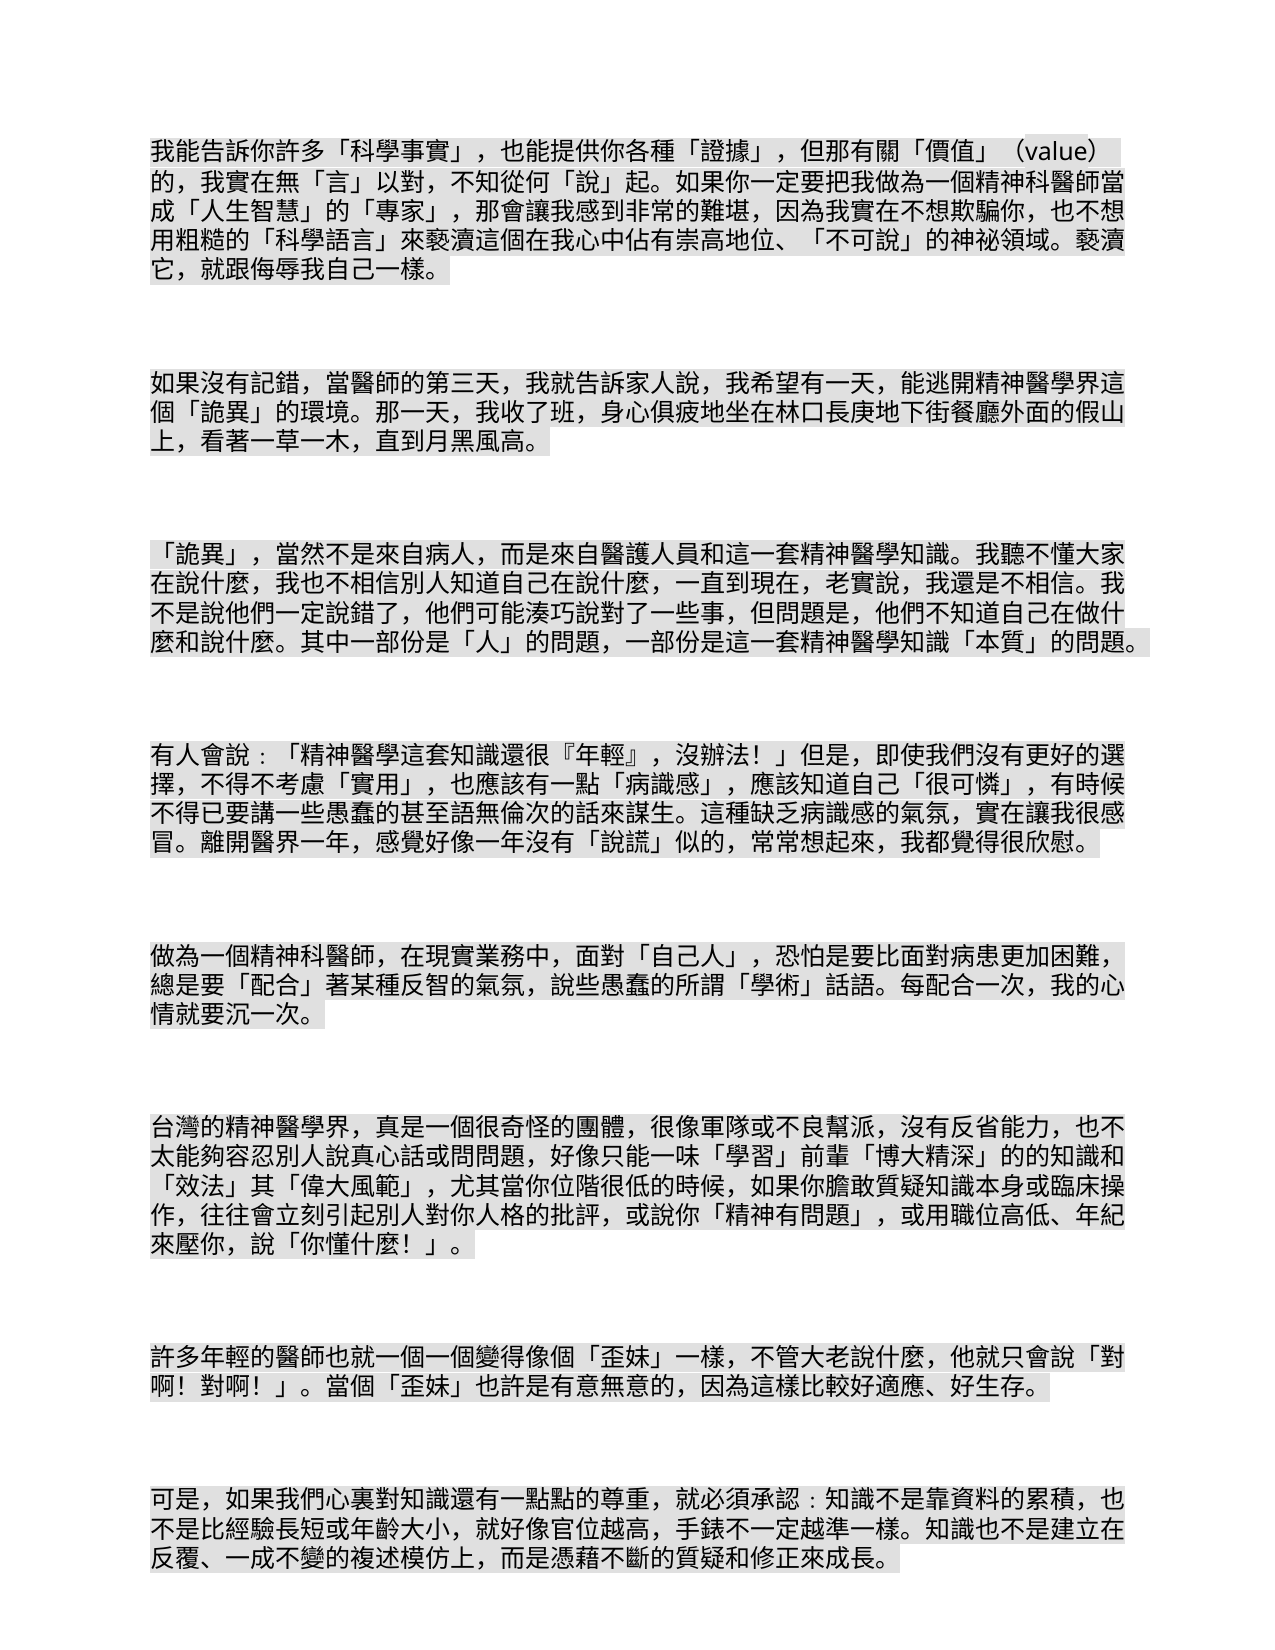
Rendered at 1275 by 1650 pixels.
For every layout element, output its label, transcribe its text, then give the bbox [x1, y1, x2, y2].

text 台灣的精神醫學界，真是一個很奇怪的團體，很像軍隊或不良幫派，沒有反省能力，也不太能夠容忍別人說真心話或問問題，好像只能一味「學習」前輩「博大精深」的的知識和「效法」其「偉大風範」，尤其當你位階很低的時候，如果你膽敢質疑知識本身或臨床操作，往往會立刻引起別人對你人格的批評，或說你「精神有問題」，或用職位高低、年紀來壓你，說「你懂什麼！」。 [150, 1113, 1125, 1259]
text 做為一個精神科醫師，在現實業務中，面對「自己人」，恐怕是要比面對病患更加困難，總是要「配合」著某種反智的氣氛，說些愚蠢的所謂「學術」話語。每配合一次，我的心情就要沉一次。 [150, 942, 1125, 1029]
text 如果沒有記錯，當醫師的第三天，我就告訴家人說，我希望有一天，能逃開精神醫學界這個「詭異」的環境。那一天，我收了班，身心俱疲地坐在林口長庚地下街餐廳外面的假山上，看著一草一木，直到月黑風高。 [150, 369, 1125, 456]
text 許多年輕的醫師也就一個一個變得像個「歪妹」一樣，不管大老說什麼，他就只會說「對啊！對啊！」。當個「歪妹」也許是有意無意的，因為這樣比較好適應、好生存。 [150, 1343, 1125, 1402]
text 我能告訴你許多「科學事實」，也能提供你各種「證據」，但那有關「價值」（value） 的，我實在無「言」以對，不知從何「說」起。如果你一定要把我做為一個精神科醫師當成「人生智慧」的「專家」，那會讓我感到非常的難堪，因為我實在不想欺騙你，也不想用粗糙的「科學語言」來褻瀆這個在我心中佔有崇高地位、「不可說」的神祕領域。褻瀆它，就跟侮辱我自己一樣。 [150, 134, 1125, 285]
text 有人會說﹕「精神醫學這套知識還很『年輕』，沒辦法！」但是，即使我們沒有更好的選擇，不得不考慮「實用」，也應該有一點「病識感」，應該知道自己「很可憐」，有時候不得已要講一些愚蠢的甚至語無倫次的話來謀生。這種缺乏病識感的氣氛，實在讓我很感冒。離開醫界一年，感覺好像一年沒有「說謊」似的，常常想起來，我都覺得很欣慰。 [150, 741, 1125, 858]
text 可是，如果我們心裏對知識還有一點點的尊重，就必須承認﹕知識不是靠資料的累積，也不是比經驗長短或年齡大小，就好像官位越高，手錶不一定越準一樣。知識也不是建立在反覆、一成不變的複述模仿上，而是憑藉不斷的質疑和修正來成長。 [150, 1486, 1125, 1573]
text 「詭異」，當然不是來自病人，而是來自醫護人員和這一套精神醫學知識。我聽不懂大家在說什麼，我也不相信別人知道自己在說什麼，一直到現在，老實說，我還是不相信。我不是說他們一定說錯了，他們可能湊巧說對了一些事，但問題是，他們不知道自己在做什麼和說什麼。其中一部份是「人」的問題，一部份是這一套精神醫學知識「本質」的問題。 [150, 540, 1125, 657]
